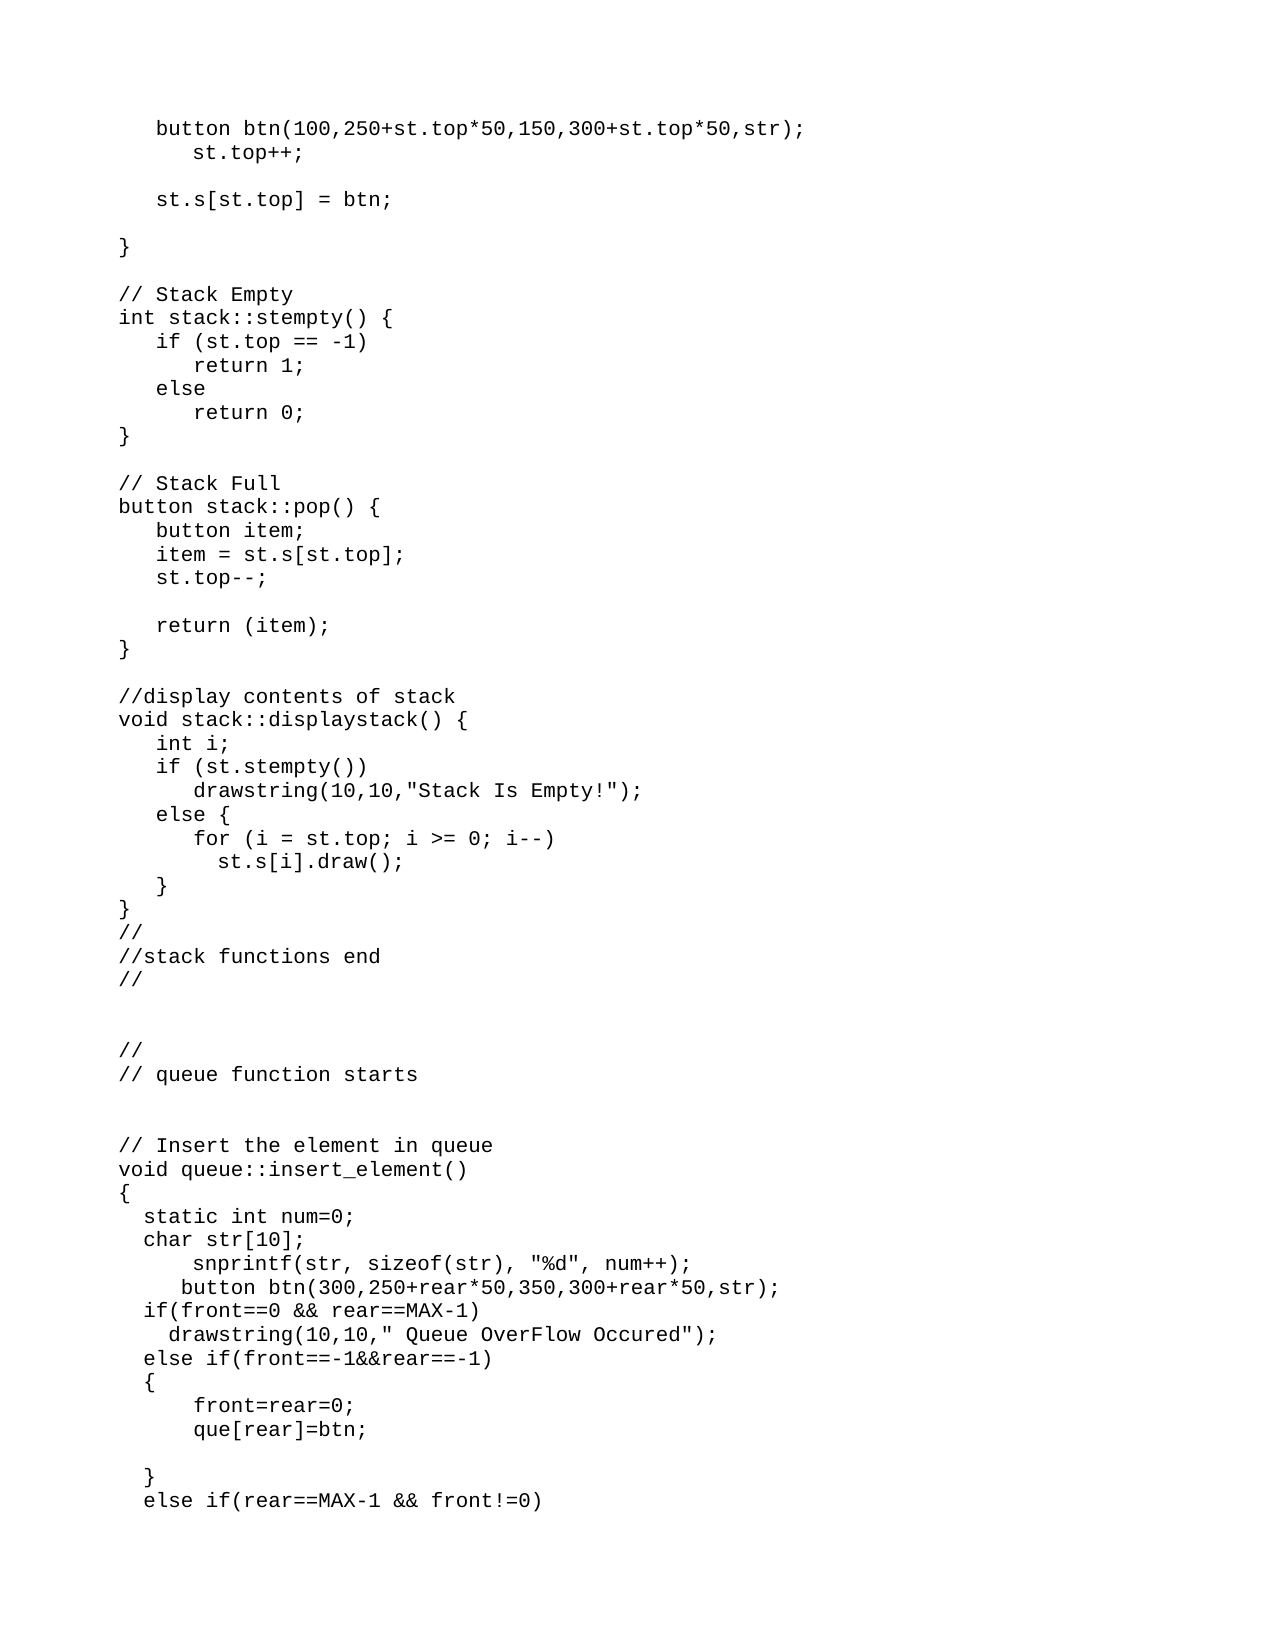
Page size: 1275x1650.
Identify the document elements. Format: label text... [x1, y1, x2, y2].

text static int num=0; [118, 1206, 1157, 1229]
text for (i = st.top; i >= 0; i--) [118, 827, 1157, 851]
text button btn(300,250+rear*50,350,300+rear*50,str); [118, 1277, 1157, 1300]
text st.s[i].draw(); [118, 851, 1157, 875]
text st.top--; [118, 567, 1157, 591]
text drawstring(10,10," Queue OverFlow Occured"); [118, 1324, 1157, 1348]
text void stack::displaystack() { [118, 709, 1157, 733]
text else if(rear==MAX-1 && front!=0) [118, 1489, 1157, 1513]
text else [118, 378, 1157, 402]
text // Insert the element in queue [118, 1135, 1157, 1158]
text snprintf(str, sizeof(str), "%d", num++); [118, 1253, 1157, 1277]
text button btn(100,250+st.top*50,150,300+st.top*50,str); [118, 118, 1157, 142]
text //display contents of stack [118, 686, 1157, 709]
text button item; [118, 520, 1157, 544]
text // [118, 969, 1157, 993]
text return 0; [118, 402, 1157, 426]
text front=rear=0; [118, 1395, 1157, 1419]
text else if(front==-1&&rear==-1) [118, 1348, 1157, 1371]
text return 1; [118, 354, 1157, 378]
text } [118, 1466, 1157, 1489]
text // [118, 922, 1157, 946]
text // queue function starts [118, 1064, 1157, 1088]
text else { [118, 804, 1157, 827]
text { [118, 1182, 1157, 1206]
text } [118, 898, 1157, 922]
text st.s[st.top] = btn; [118, 189, 1157, 213]
text item = st.s[st.top]; [118, 544, 1157, 567]
text char str[10]; [118, 1229, 1157, 1253]
text if (st.top == -1) [118, 331, 1157, 354]
text // Stack Empty [118, 284, 1157, 307]
text void queue::insert_element() [118, 1158, 1157, 1182]
text // [118, 1040, 1157, 1064]
text if (st.stempty()) [118, 757, 1157, 780]
text // Stack Full [118, 473, 1157, 496]
text { [118, 1371, 1157, 1395]
text drawstring(10,10,"Stack Is Empty!"); [118, 780, 1157, 804]
text button stack::pop() { [118, 496, 1157, 520]
text if(front==0 && rear==MAX-1) [118, 1300, 1157, 1324]
text } [118, 426, 1157, 449]
text } [118, 638, 1157, 662]
text que[rear]=btn; [118, 1419, 1157, 1442]
text } [118, 236, 1157, 260]
text st.top++; [118, 142, 1157, 165]
text return (item); [118, 615, 1157, 638]
text int stack::stempty() { [118, 307, 1157, 331]
text //stack functions end [118, 946, 1157, 969]
text int i; [118, 733, 1157, 757]
text } [118, 875, 1157, 898]
